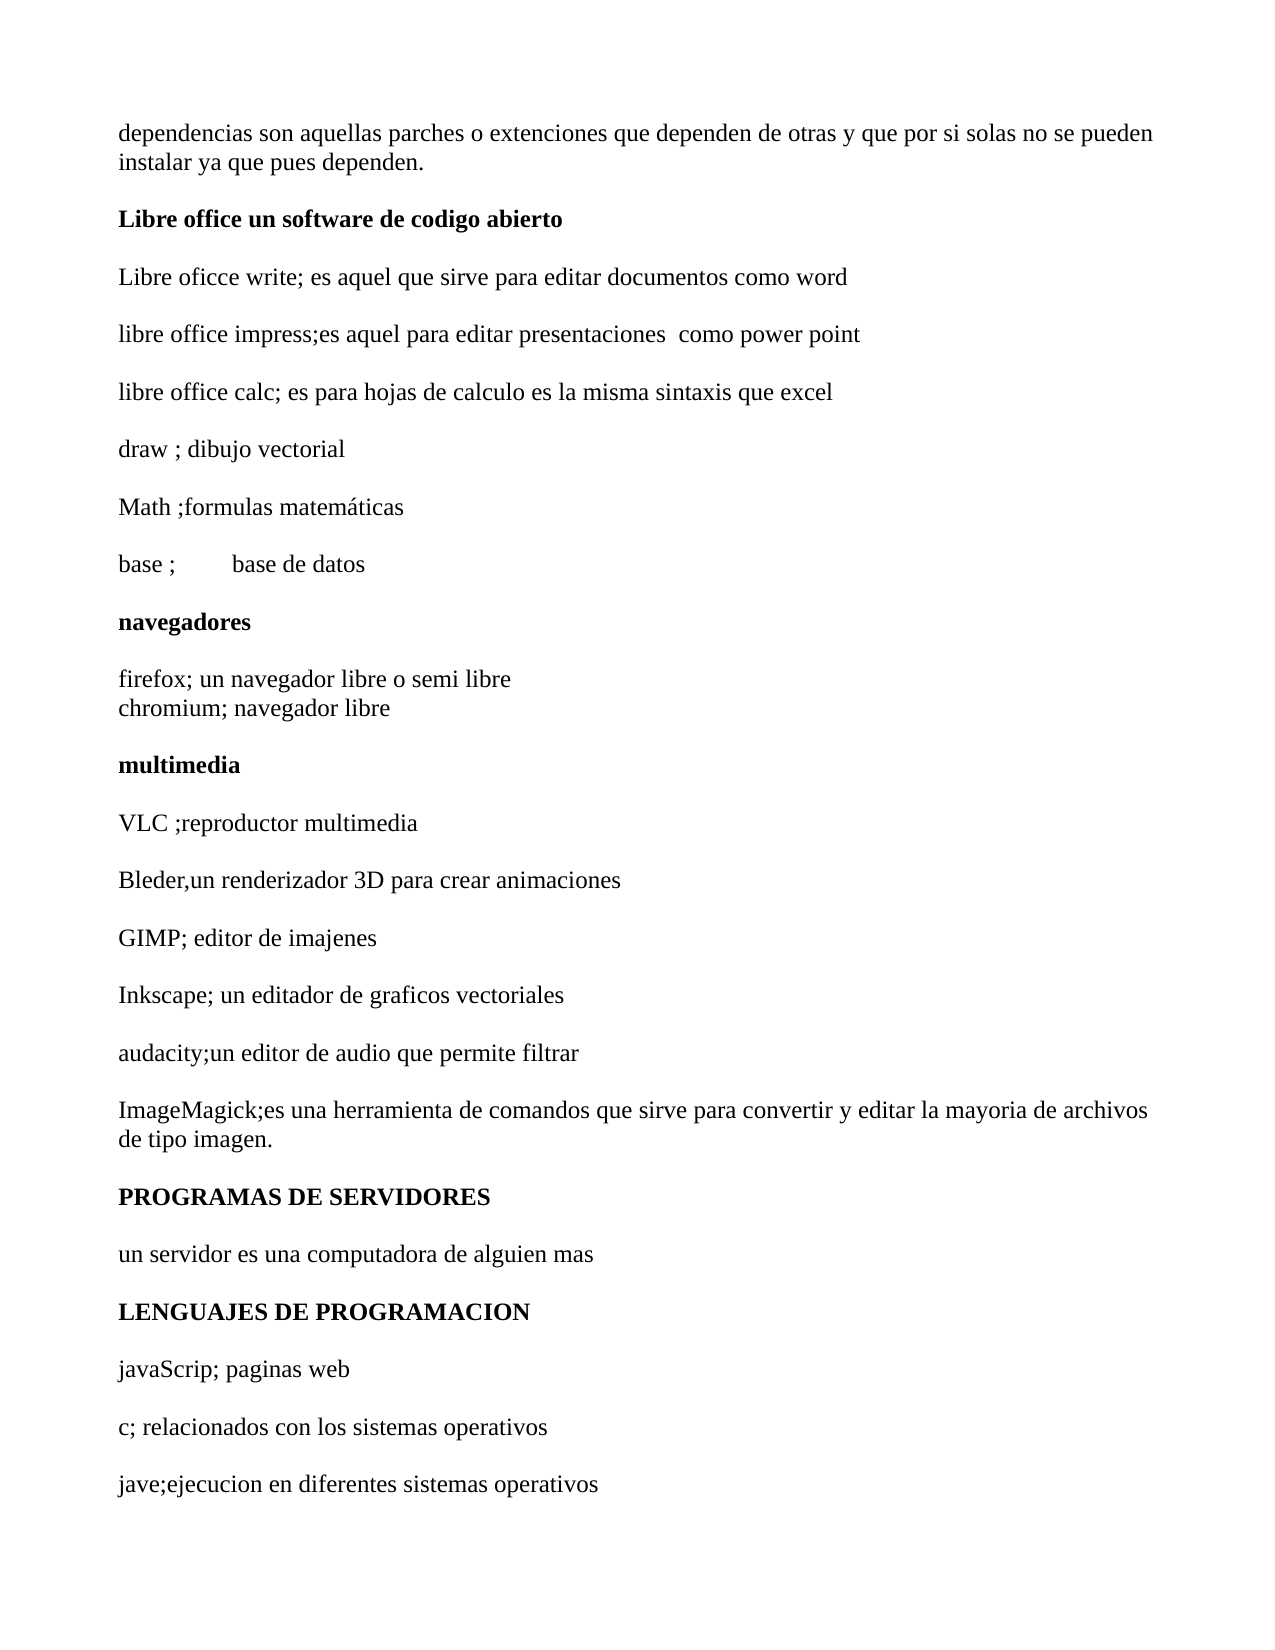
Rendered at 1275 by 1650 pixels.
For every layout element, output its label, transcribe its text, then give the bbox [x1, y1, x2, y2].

text navegadores [118, 607, 1157, 636]
text draw ; dibujo vectorial [118, 434, 1157, 463]
text jave;ejecucion en diferentes sistemas operativos [118, 1469, 1157, 1498]
text firefox; un navegador libre o semi libre [118, 664, 1157, 693]
text LENGUAJES DE PROGRAMACION [118, 1297, 1157, 1326]
text base ; base de datos [118, 549, 1157, 578]
text Math ;formulas matemáticas [118, 492, 1157, 521]
text javaScrip; paginas web [118, 1354, 1157, 1383]
text audacity;un editor de audio que permite filtrar [118, 1038, 1157, 1067]
text dependencias son aquellas parches o extenciones que dependen de otras y que por si solas no se pueden instalar ya que pues dependen. [118, 118, 1157, 176]
text GIMP; editor de imajenes [118, 923, 1157, 952]
text PROGRAMAS DE SERVIDORES [118, 1182, 1157, 1211]
text libre office impress;es aquel para editar presentaciones como power point [118, 319, 1157, 348]
text Libre office un software de codigo abierto [118, 204, 1157, 233]
text Libre oficce write; es aquel que sirve para editar documentos como word [118, 262, 1157, 291]
text ImageMagick;es una herramienta de comandos que sirve para convertir y editar la mayoria de archivos de tipo imagen. [118, 1096, 1157, 1153]
text VLC ;reproductor multimedia [118, 808, 1157, 837]
text libre office calc; es para hojas de calculo es la misma sintaxis que excel [118, 377, 1157, 406]
text c; relacionados con los sistemas operativos [118, 1412, 1157, 1441]
text Inkscape; un editador de graficos vectoriales [118, 981, 1157, 1009]
text un servidor es una computadora de alguien mas [118, 1239, 1157, 1268]
text chromium; navegador libre [118, 693, 1157, 722]
text Bleder,un renderizador 3D para crear animaciones [118, 866, 1157, 894]
text multimedia [118, 751, 1157, 779]
